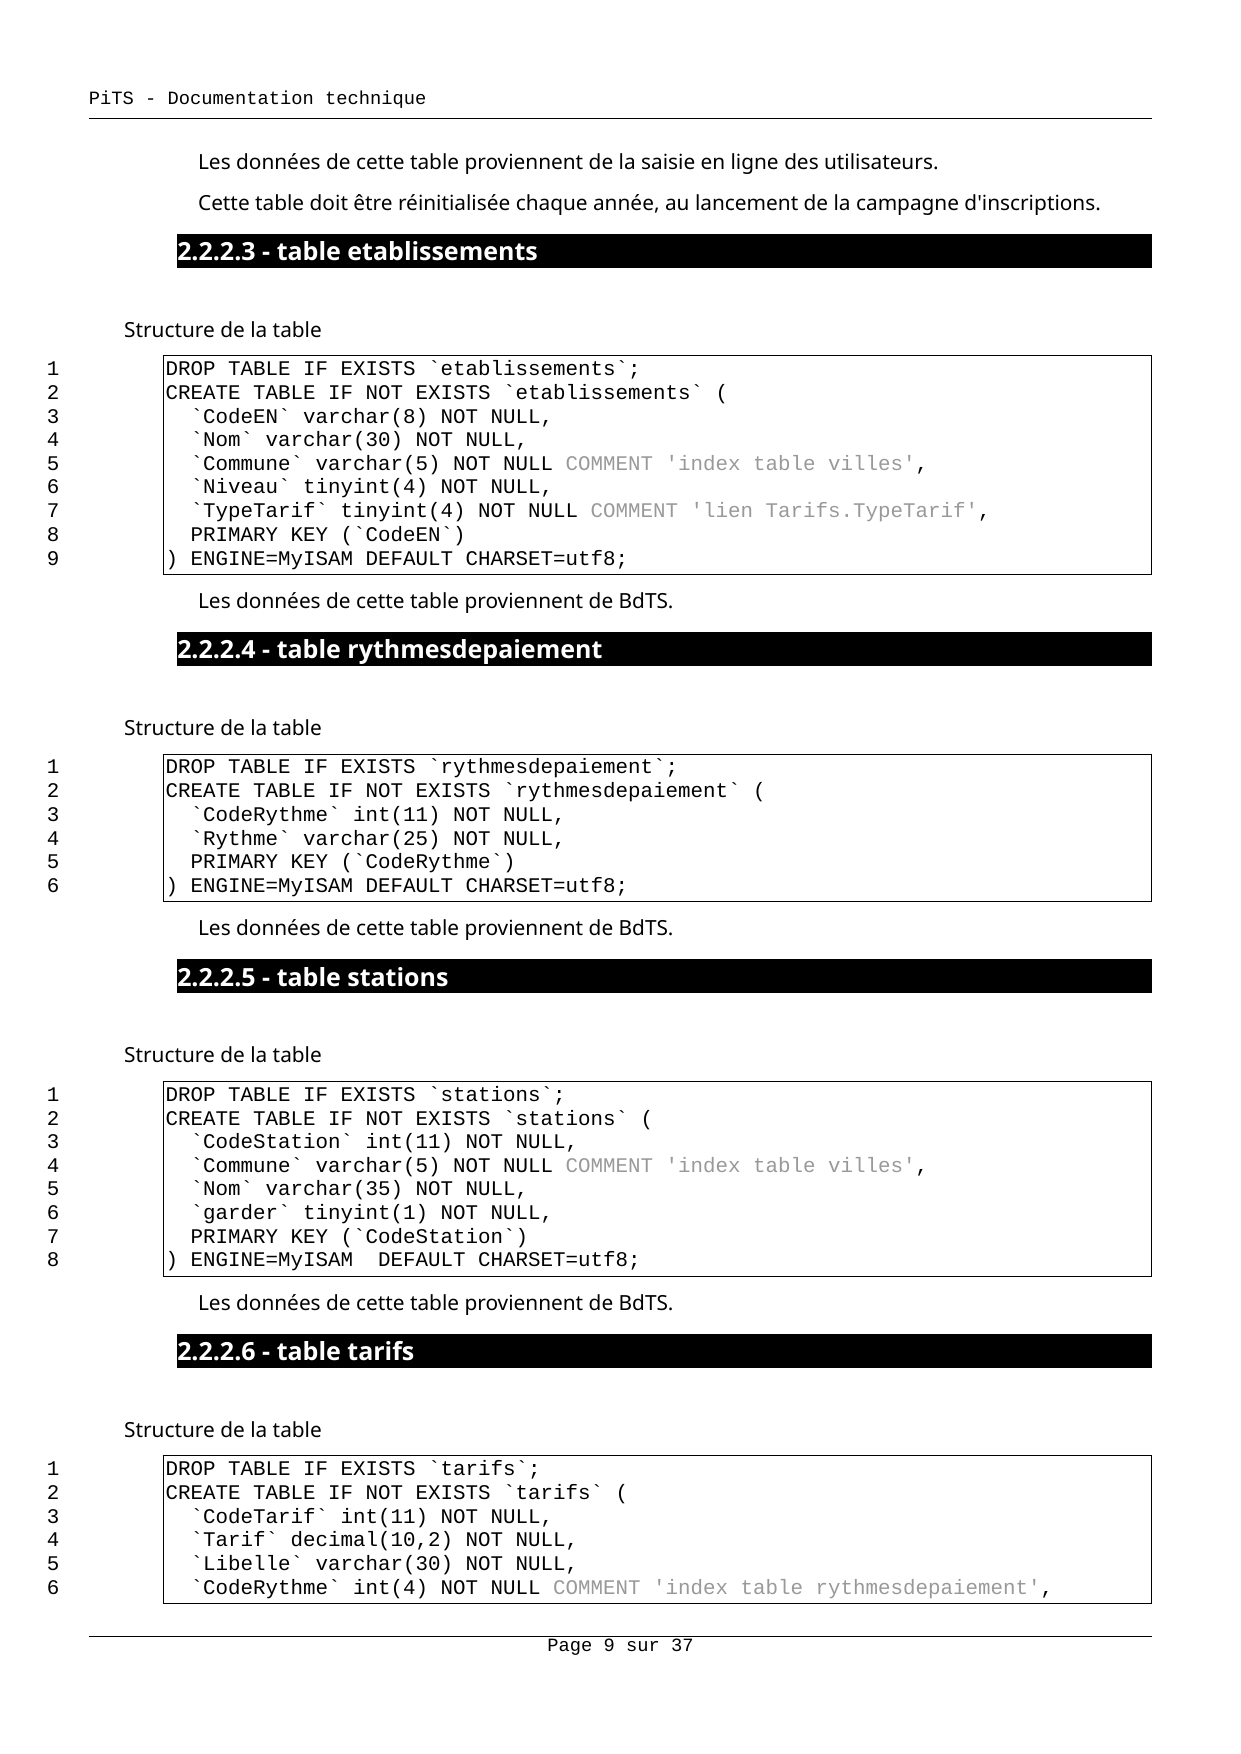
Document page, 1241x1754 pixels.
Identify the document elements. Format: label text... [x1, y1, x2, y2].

text `Nom` varchar(35) NOT NULL, [164, 1175, 1151, 1199]
subtitle table rythmesdepaiement [177, 632, 1152, 666]
text `TypeTarif` tinyint(4) NOT NULL COMMENT 'lien Tarifs.TypeTarif', [164, 497, 1151, 521]
subtitle table tarifs [177, 1334, 1152, 1368]
text `Commune` varchar(5) NOT NULL COMMENT 'index table villes', [164, 1152, 1151, 1175]
text `Rythme` varchar(25) NOT NULL, [164, 824, 1151, 848]
text Structure de la table [88, 315, 1152, 343]
text DROP TABLE IF EXISTS `tarifs`; [164, 1456, 1151, 1479]
text `Niveau` tinyint(4) NOT NULL, [164, 473, 1151, 497]
subtitle table etablissements [177, 234, 1152, 268]
text DROP TABLE IF EXISTS `etablissements`; [164, 356, 1151, 379]
text DROP TABLE IF EXISTS `rythmesdepaiement`; [164, 755, 1151, 777]
text PRIMARY KEY (`CodeRythme`) [164, 848, 1151, 872]
text `CodeRythme` int(4) NOT NULL COMMENT 'index table rythmesdepaiement', [164, 1574, 1151, 1603]
text `CodeTarif` int(11) NOT NULL, [164, 1503, 1151, 1526]
text Cette table doit être réinitialisée chaque année, au lancement de la campagne d'inscriptions. [162, 188, 1152, 216]
text ) ENGINE=MyISAM DEFAULT CHARSET=utf8; [164, 872, 1151, 901]
text Les données de cette table proviennent de la saisie en ligne des utilisateurs. [162, 147, 1152, 176]
text `Libelle` varchar(30) NOT NULL, [164, 1550, 1151, 1574]
text Structure de la table [88, 1041, 1152, 1069]
text PRIMARY KEY (`CodeEN`) [164, 521, 1151, 544]
text `garder` tinyint(1) NOT NULL, [164, 1199, 1151, 1223]
text `CodeEN` varchar(8) NOT NULL, [164, 403, 1151, 426]
text CREATE TABLE IF NOT EXISTS `rythmesdepaiement` ( [164, 777, 1151, 801]
text Structure de la table [88, 713, 1152, 742]
text Les données de cette table proviennent de BdTS. [162, 1288, 1152, 1316]
text CREATE TABLE IF NOT EXISTS `etablissements` ( [164, 379, 1151, 403]
text Les données de cette table proviennent de BdTS. [162, 913, 1152, 942]
subtitle table stations [177, 959, 1152, 993]
text ) ENGINE=MyISAM DEFAULT CHARSET=utf8; [164, 1246, 1151, 1276]
text Les données de cette table proviennent de BdTS. [162, 586, 1152, 614]
text `CodeRythme` int(11) NOT NULL, [164, 801, 1151, 824]
text DROP TABLE IF EXISTS `stations`; [164, 1082, 1151, 1104]
text `Commune` varchar(5) NOT NULL COMMENT 'index table villes', [164, 450, 1151, 473]
text CREATE TABLE IF NOT EXISTS `tarifs` ( [164, 1479, 1151, 1503]
text `Tarif` decimal(10,2) NOT NULL, [164, 1526, 1151, 1550]
text ) ENGINE=MyISAM DEFAULT CHARSET=utf8; [164, 544, 1151, 574]
text `CodeStation` int(11) NOT NULL, [164, 1128, 1151, 1152]
text Structure de la table [88, 1415, 1152, 1444]
text `Nom` varchar(30) NOT NULL, [164, 426, 1151, 450]
text CREATE TABLE IF NOT EXISTS `stations` ( [164, 1104, 1151, 1128]
text PRIMARY KEY (`CodeStation`) [164, 1223, 1151, 1246]
